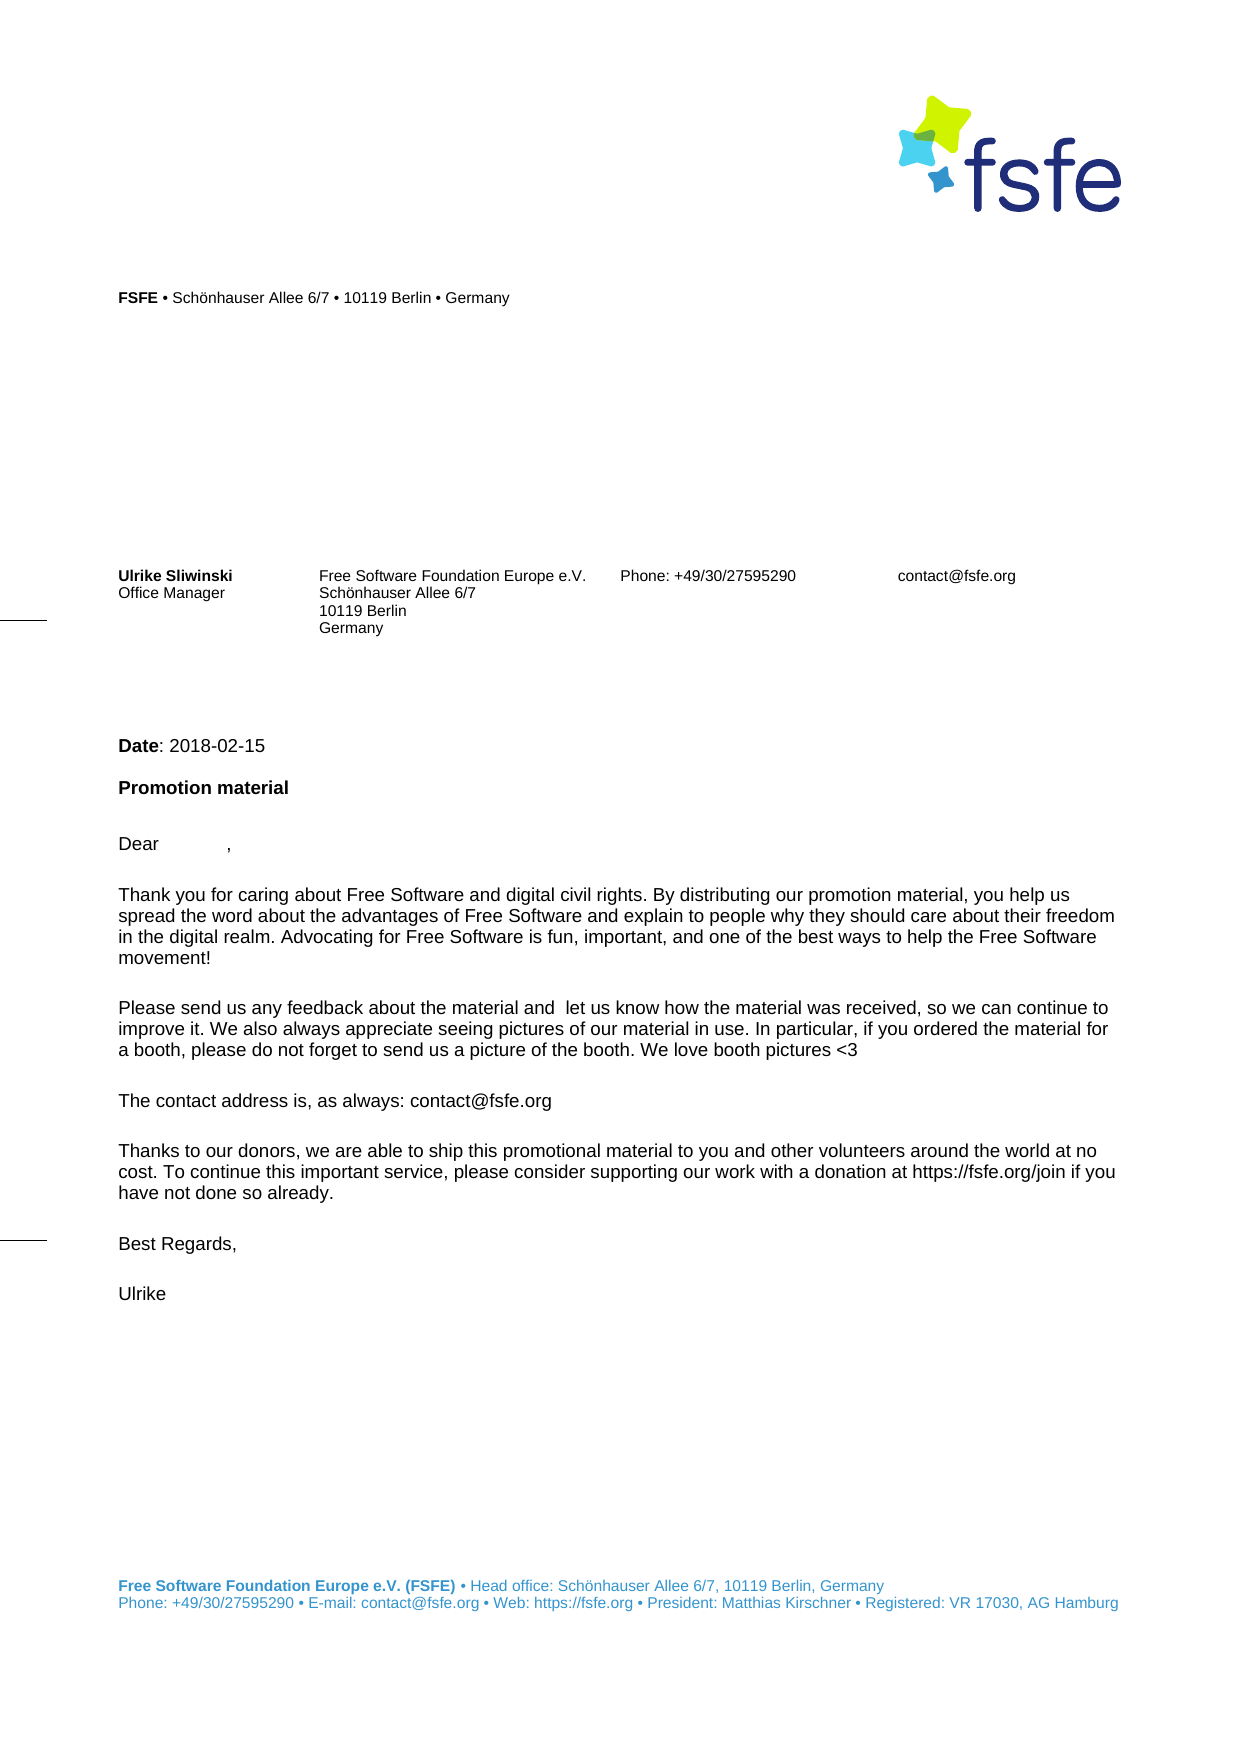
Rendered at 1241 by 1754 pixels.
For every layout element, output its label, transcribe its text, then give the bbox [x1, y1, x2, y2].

text FSFE • Schönhauser Allee 6/7 • 10119 Berlin • Germany [118, 289, 1122, 307]
text Ulrike Sliwinski [118, 567, 319, 584]
text Office Manager [118, 584, 319, 602]
text Ulrike [118, 1283, 1122, 1304]
text Phone: +49/30/27595290 [620, 567, 898, 584]
text Free Software Foundation Europe e.V. [319, 567, 620, 584]
text Date: 2018-02-15 [118, 584, 1122, 756]
text Please send us any feedback about the material and let us know how the material was received, so we can continue to improve it. We also always appreciate seeing pictures of our material in use. In particular, if you ordered the material for a booth, please do not forget to send us a picture of the booth. We love booth pictures <3 [118, 998, 1122, 1061]
text Thank you for caring about Free Software and digital civil rights. By distributing our promotion material, you help us spread the word about the advantages of Free Software and explain to people why they should care about their freedom in the digital realm. Advocating for Free Software is fun, important, and one of the best ways to help the Free Software movement! [118, 884, 1122, 968]
text Dear <Name>, [118, 834, 1122, 855]
text Schönhauser Allee 6/7 [319, 584, 620, 602]
text The contact address is, as always: contact@fsfe.org [118, 1090, 1122, 1111]
text contact@fsfe.org [898, 567, 1122, 584]
text 10119 Berlin [319, 602, 620, 619]
text Germany [319, 619, 620, 637]
text Thanks to our donors, we are able to ship this promotional material to you and other volunteers around the world at no cost. To continue this important service, please consider supporting our work with a donation at https://fsfe.org/join if you have not done so already. [118, 1141, 1122, 1203]
text Best Regards, [118, 1233, 1122, 1254]
text <Address> [118, 384, 1122, 405]
text [118, 307, 1122, 363]
text [118, 405, 1122, 567]
text Promotion material [118, 777, 1122, 798]
text <Name> [118, 363, 1122, 384]
